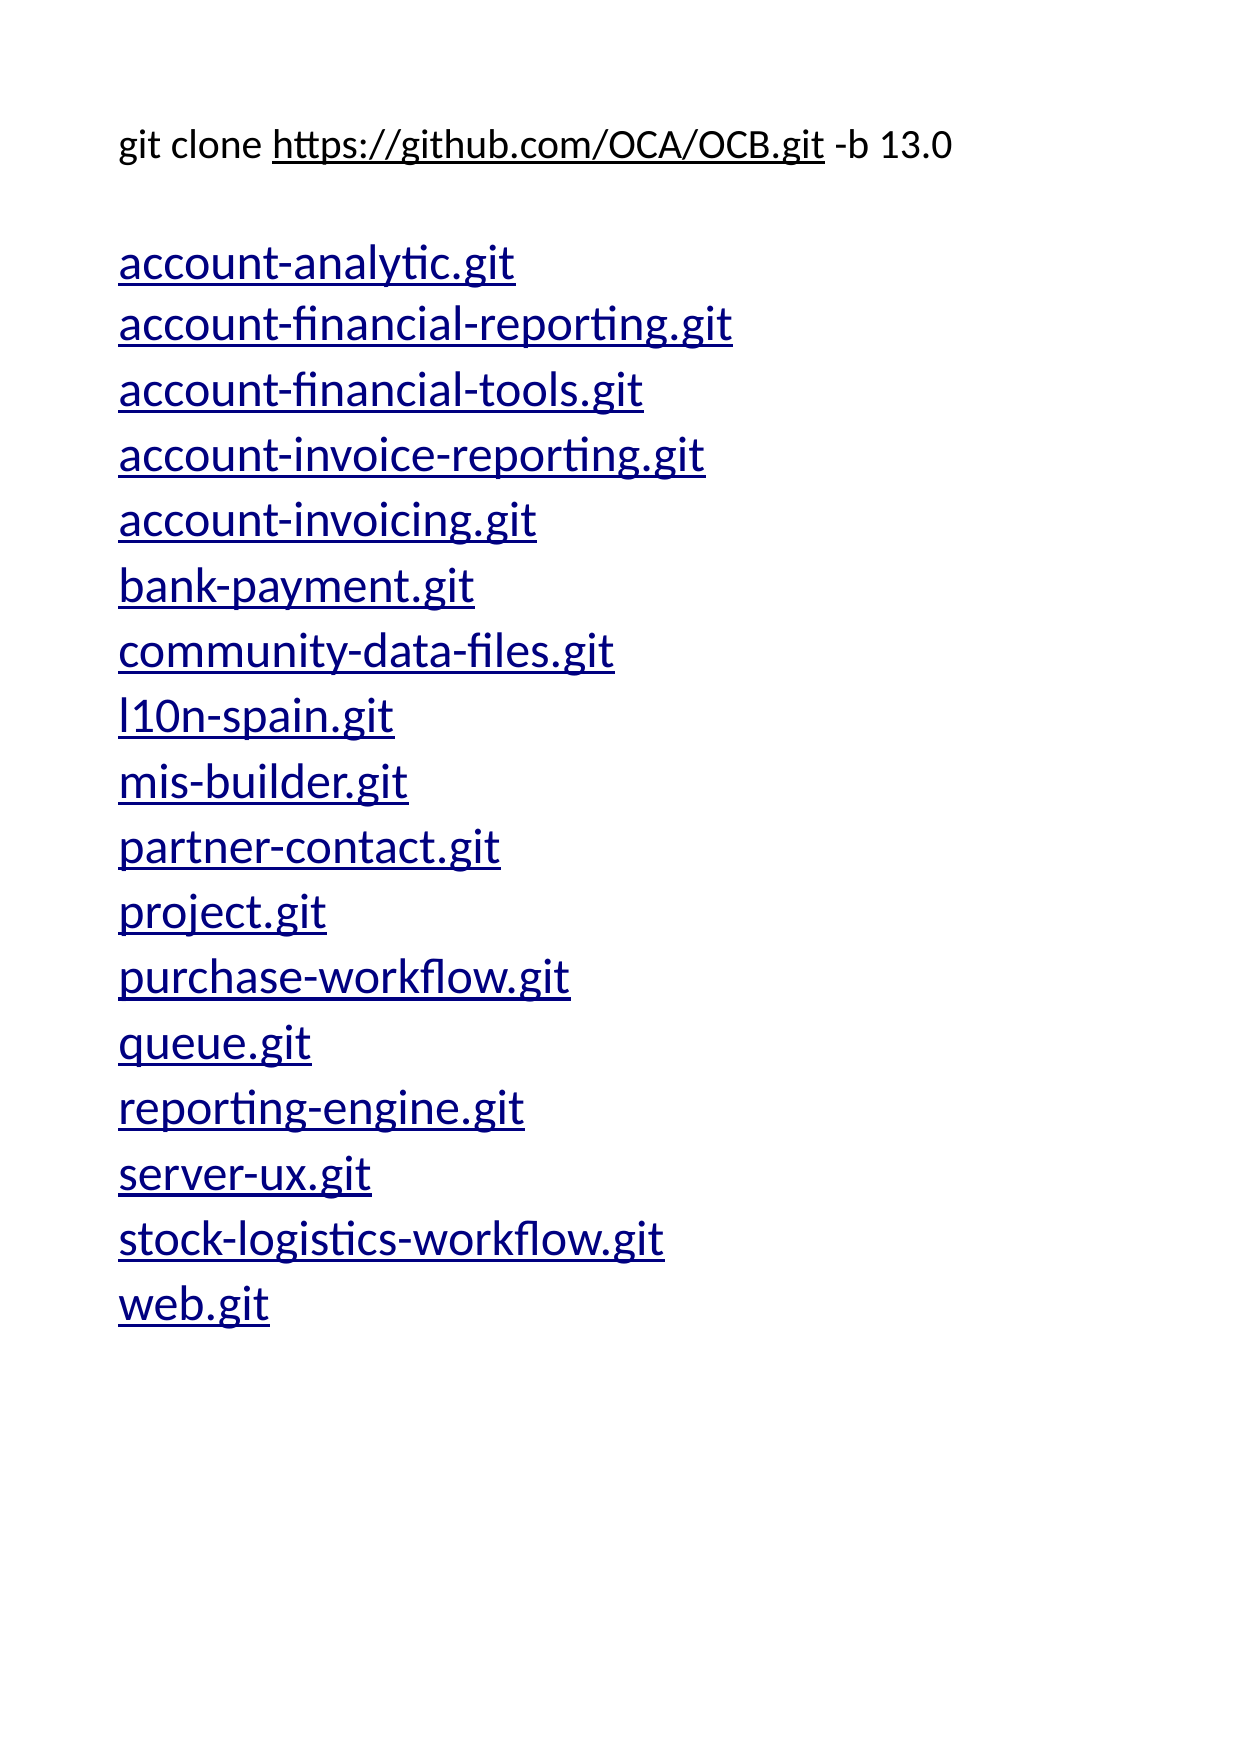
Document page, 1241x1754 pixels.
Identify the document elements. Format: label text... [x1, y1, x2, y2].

text account-invoice-reporting.git [118, 423, 1122, 484]
text account-financial-tools.git [118, 358, 1122, 419]
text purchase-workflow.git [118, 945, 1122, 1006]
text bank-payment.git [118, 553, 1122, 614]
text project.git [118, 880, 1122, 941]
text queue.git [118, 1011, 1122, 1072]
text mis-builder.git [118, 749, 1122, 811]
text reporting-engine.git [118, 1076, 1122, 1137]
text account-invoicing.git [118, 488, 1122, 549]
text stock-logistics-workflow.git [118, 1207, 1122, 1268]
text web.git [118, 1272, 1122, 1333]
text l10n-spain.git [118, 684, 1122, 745]
text server-ux.git [118, 1141, 1122, 1202]
text account-analytic.git [118, 231, 1122, 292]
text partner-contact.git [118, 815, 1122, 876]
text community-data-files.git [118, 619, 1122, 680]
text git clone https://github.com/OCA/OCB.git -b 13.0 [118, 118, 1122, 169]
text account-financial-reporting.git [118, 292, 1122, 353]
